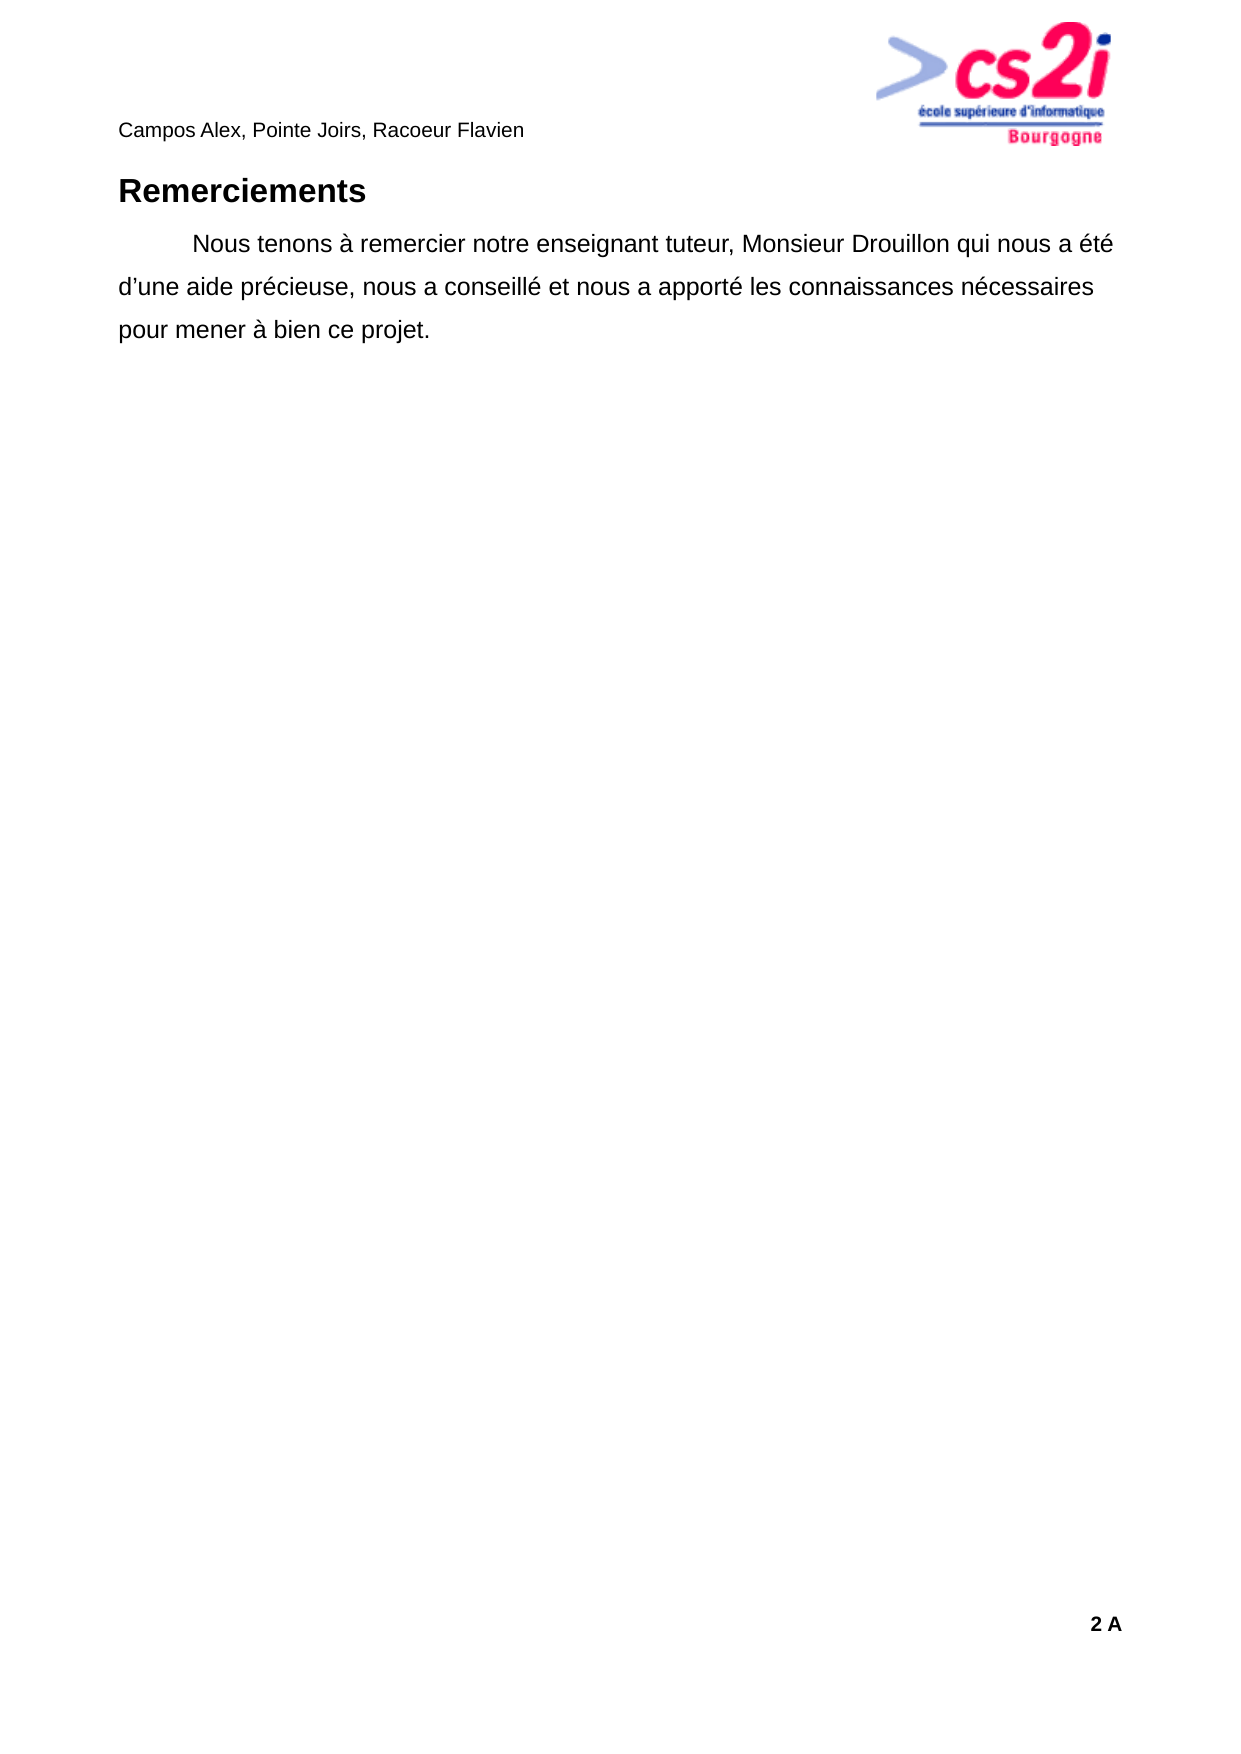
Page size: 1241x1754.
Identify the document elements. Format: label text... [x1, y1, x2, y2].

picture [876, 22, 1111, 146]
title Remerciements [118, 172, 1122, 210]
text Nous tenons à remercier notre enseignant tuteur, Monsieur Drouillon qui nous a été d’une aide précieuse, nous a conseillé et nous a apporté les connaissances nécessaires pour mener à bien ce projet. [118, 229, 1122, 344]
